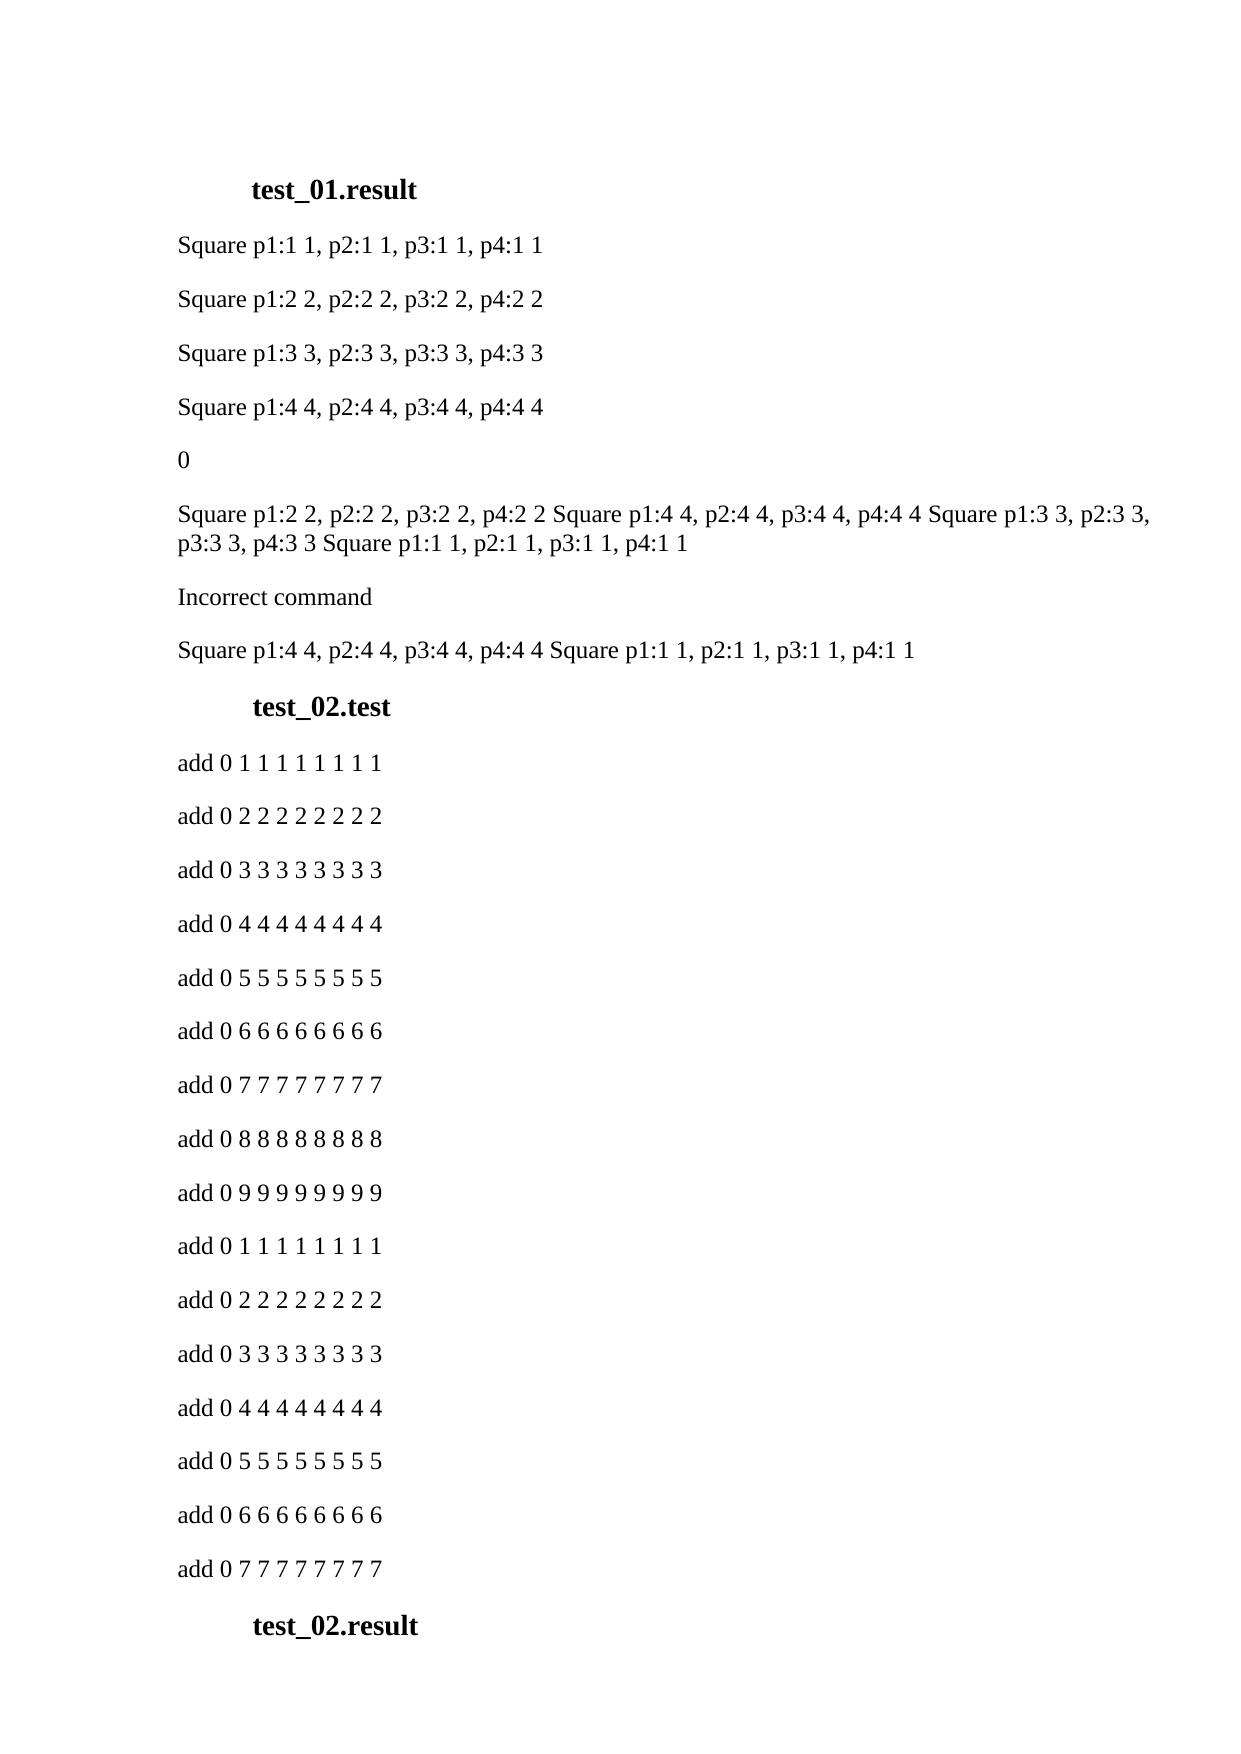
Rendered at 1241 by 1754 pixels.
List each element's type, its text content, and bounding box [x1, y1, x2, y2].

text add 0 2 2 2 2 2 2 2 2 [177, 801, 1152, 830]
text add 0 3 3 3 3 3 3 3 3 [177, 855, 1152, 884]
list test_02.result [215, 1608, 1152, 1641]
text add 0 7 7 7 7 7 7 7 7 [177, 1070, 1152, 1099]
text add 0 4 4 4 4 4 4 4 4 [177, 1393, 1152, 1421]
text Square p1:1 1, p2:1 1, p3:1 1, p4:1 1 [177, 230, 1152, 259]
text Square p1:2 2, p2:2 2, p3:2 2, p4:2 2 Square p1:4 4, p2:4 4, p3:4 4, p4:4 4 Square p1:3 3, p2:3 3, p3:3 3, p4:3 3 Square p1:1 1, p2:1 1, p3:1 1, p4:1 1 [177, 499, 1152, 557]
text add 0 1 1 1 1 1 1 1 1 [177, 748, 1152, 776]
text add 0 3 3 3 3 3 3 3 3 [177, 1339, 1152, 1368]
text add 0 7 7 7 7 7 7 7 7 [177, 1554, 1152, 1583]
text add 0 5 5 5 5 5 5 5 5 [177, 963, 1152, 991]
text add 0 2 2 2 2 2 2 2 2 [177, 1285, 1152, 1314]
text add 0 6 6 6 6 6 6 6 6 [177, 1016, 1152, 1045]
text 0 [177, 445, 1152, 474]
text add 0 4 4 4 4 4 4 4 4 [177, 909, 1152, 938]
text Square p1:4 4, p2:4 4, p3:4 4, p4:4 4 Square p1:1 1, p2:1 1, p3:1 1, p4:1 1 [177, 635, 1152, 664]
text add 0 9 9 9 9 9 9 9 9 [177, 1178, 1152, 1206]
text Incorrect command [177, 582, 1152, 610]
text add 0 8 8 8 8 8 8 8 8 [177, 1124, 1152, 1153]
text add 0 1 1 1 1 1 1 1 1 [177, 1231, 1152, 1260]
text test_01.result [177, 172, 1152, 205]
text Square p1:2 2, p2:2 2, p3:2 2, p4:2 2 [177, 284, 1152, 313]
text Square p1:4 4, p2:4 4, p3:4 4, p4:4 4 [177, 392, 1152, 420]
list test_02.test [215, 689, 1152, 723]
text add 0 6 6 6 6 6 6 6 6 [177, 1500, 1152, 1529]
text add 0 5 5 5 5 5 5 5 5 [177, 1446, 1152, 1475]
text Square p1:3 3, p2:3 3, p3:3 3, p4:3 3 [177, 338, 1152, 367]
